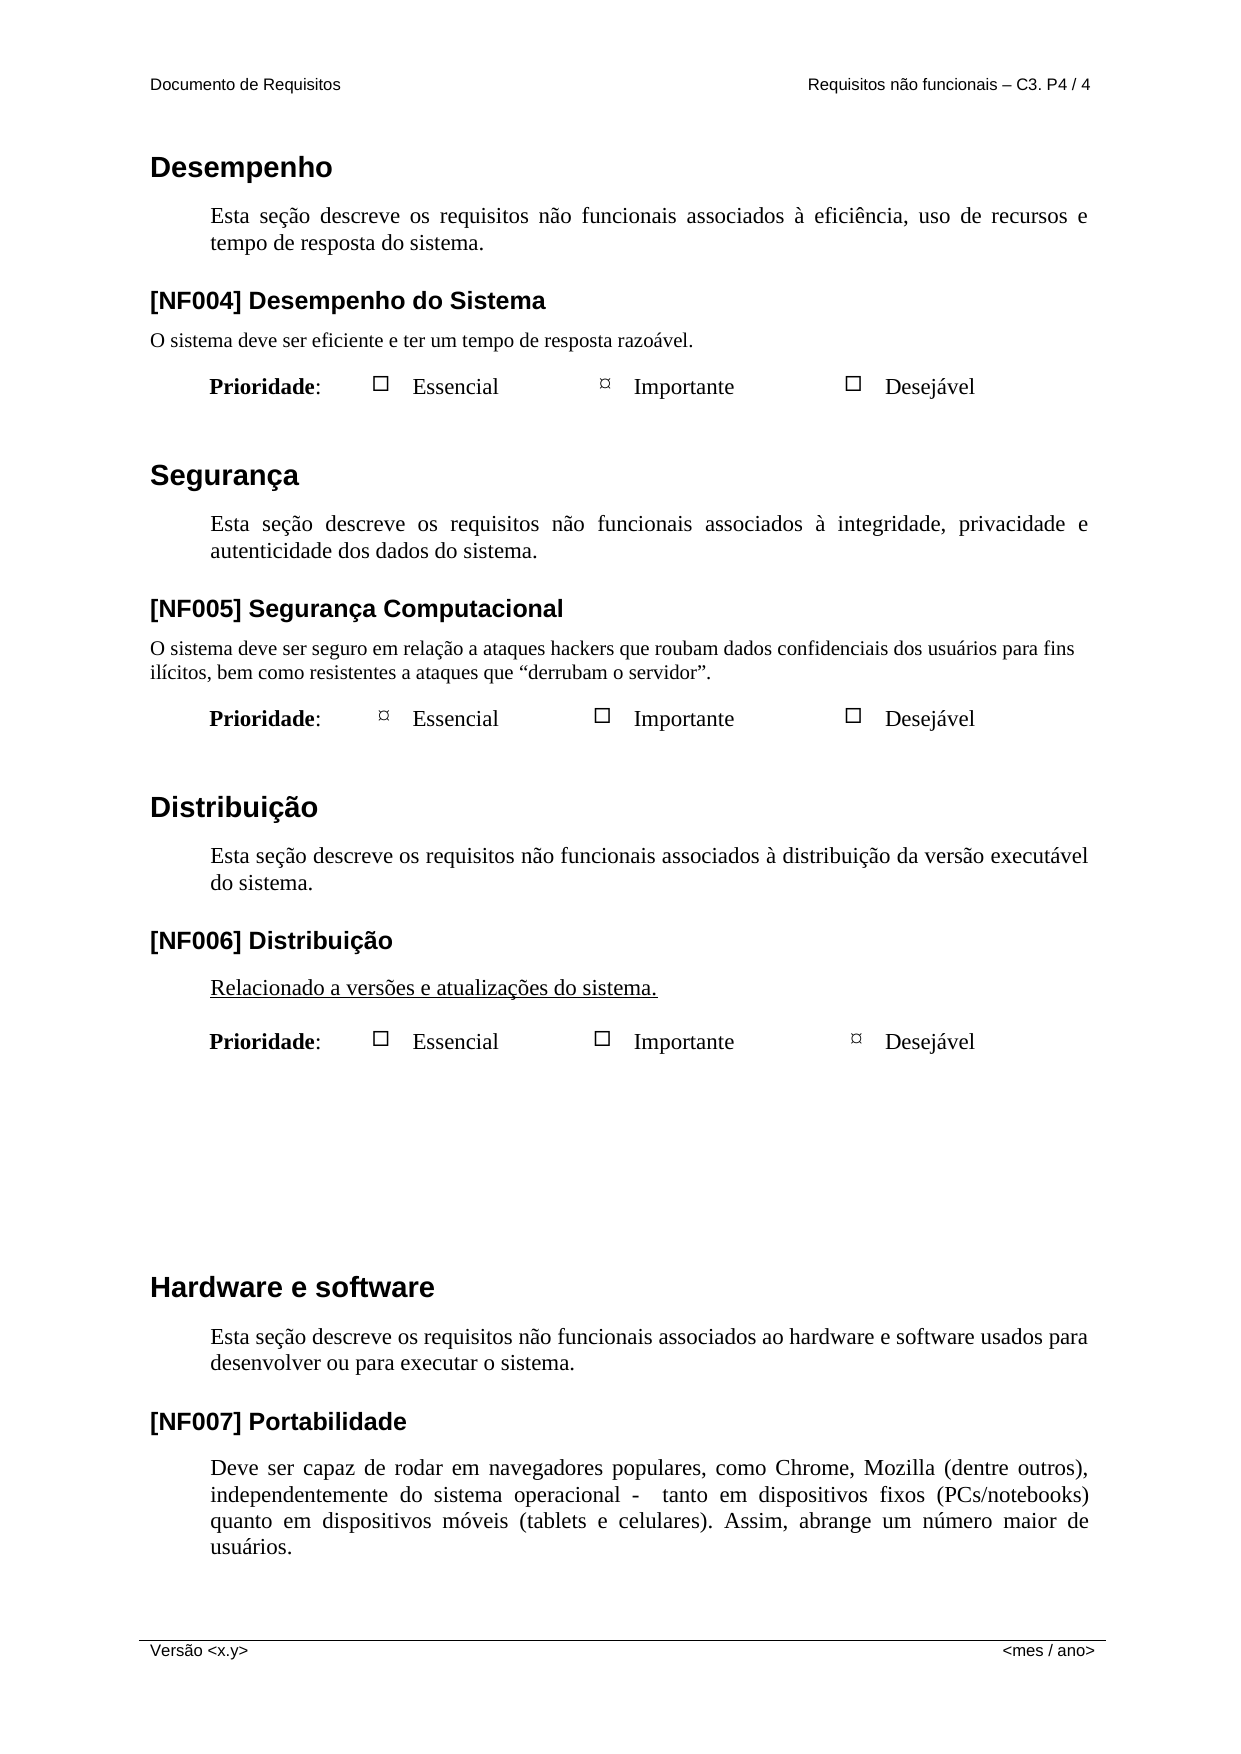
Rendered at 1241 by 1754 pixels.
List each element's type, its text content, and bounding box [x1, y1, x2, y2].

text O sistema deve ser eficiente e ter um tempo de resposta razoável. [150, 327, 1090, 352]
text Esta seção descreve os requisitos não funcionais associados à integridade, privacidade e autenticidade dos dados do sistema. [210, 510, 1090, 563]
table_header  [578, 1006, 622, 1075]
text [NF007] Portabilidade [150, 1407, 1090, 1436]
text O sistema deve ser seguro em relação a ataques hackers que roubam dados confidenciais dos usuários para fins ilícitos, bem como resistentes a ataques que “derrubam o servidor”. [150, 636, 1090, 684]
text [NF004] Desempenho do Sistema [150, 286, 1090, 315]
table_header [194, 1159, 357, 1233]
table_header [829, 1159, 873, 1233]
text [NF006] Distribuição [150, 926, 1090, 955]
table_header Essencial [401, 352, 578, 421]
text [NF005] Segurança Computacional [150, 594, 1090, 623]
table_header [874, 1159, 1017, 1233]
text Relacionado a versões e atualizações do sistema. [210, 974, 1090, 1000]
text Esta seção descreve os requisitos não funcionais associados à eficiência, uso de recursos e tempo de resposta do sistema. [210, 202, 1090, 255]
table_header  [357, 1006, 401, 1075]
table_header [623, 1159, 829, 1233]
table_header Desejável [874, 352, 1017, 421]
table_header Importante [623, 684, 829, 753]
table_header  [578, 352, 622, 421]
table_header  [357, 684, 401, 753]
text Esta seção descreve os requisitos não funcionais associados à distribuição da versão executável do sistema. [210, 842, 1090, 895]
table_header  [357, 352, 401, 421]
subtitle Segurança [150, 458, 1090, 492]
table_header Prioridade: [194, 684, 357, 753]
table_header [401, 1159, 578, 1233]
subtitle Desempenho [150, 150, 1090, 183]
table_header [357, 1159, 401, 1233]
table_header [578, 1159, 622, 1233]
table_header  [829, 352, 873, 421]
table_header  [829, 1006, 873, 1075]
subtitle Distribuição [150, 790, 1090, 824]
subtitle Hardware e software [150, 1271, 1090, 1304]
table_header Essencial [401, 684, 578, 753]
table_header Desejável [874, 1006, 1017, 1075]
table_header  [578, 684, 622, 753]
table_header Prioridade: [194, 1006, 357, 1075]
table_header Prioridade: [194, 352, 357, 421]
text Esta seção descreve os requisitos não funcionais associados ao hardware e software usados para desenvolver ou para executar o sistema. [210, 1323, 1090, 1376]
table_header  [829, 684, 873, 753]
table_header Desejável [874, 684, 1017, 753]
table_header Essencial [401, 1006, 578, 1075]
table_header Importante [623, 352, 829, 421]
text Deve ser capaz de rodar em navegadores populares, como Chrome, Mozilla (dentre outros), independentemente do sistema operacional - tanto em dispositivos fixos (PCs/notebooks) quanto em dispositivos móveis (tablets e celulares). Assim, abrange um número maior de usuários. [210, 1454, 1090, 1560]
table_header Importante [623, 1006, 829, 1075]
